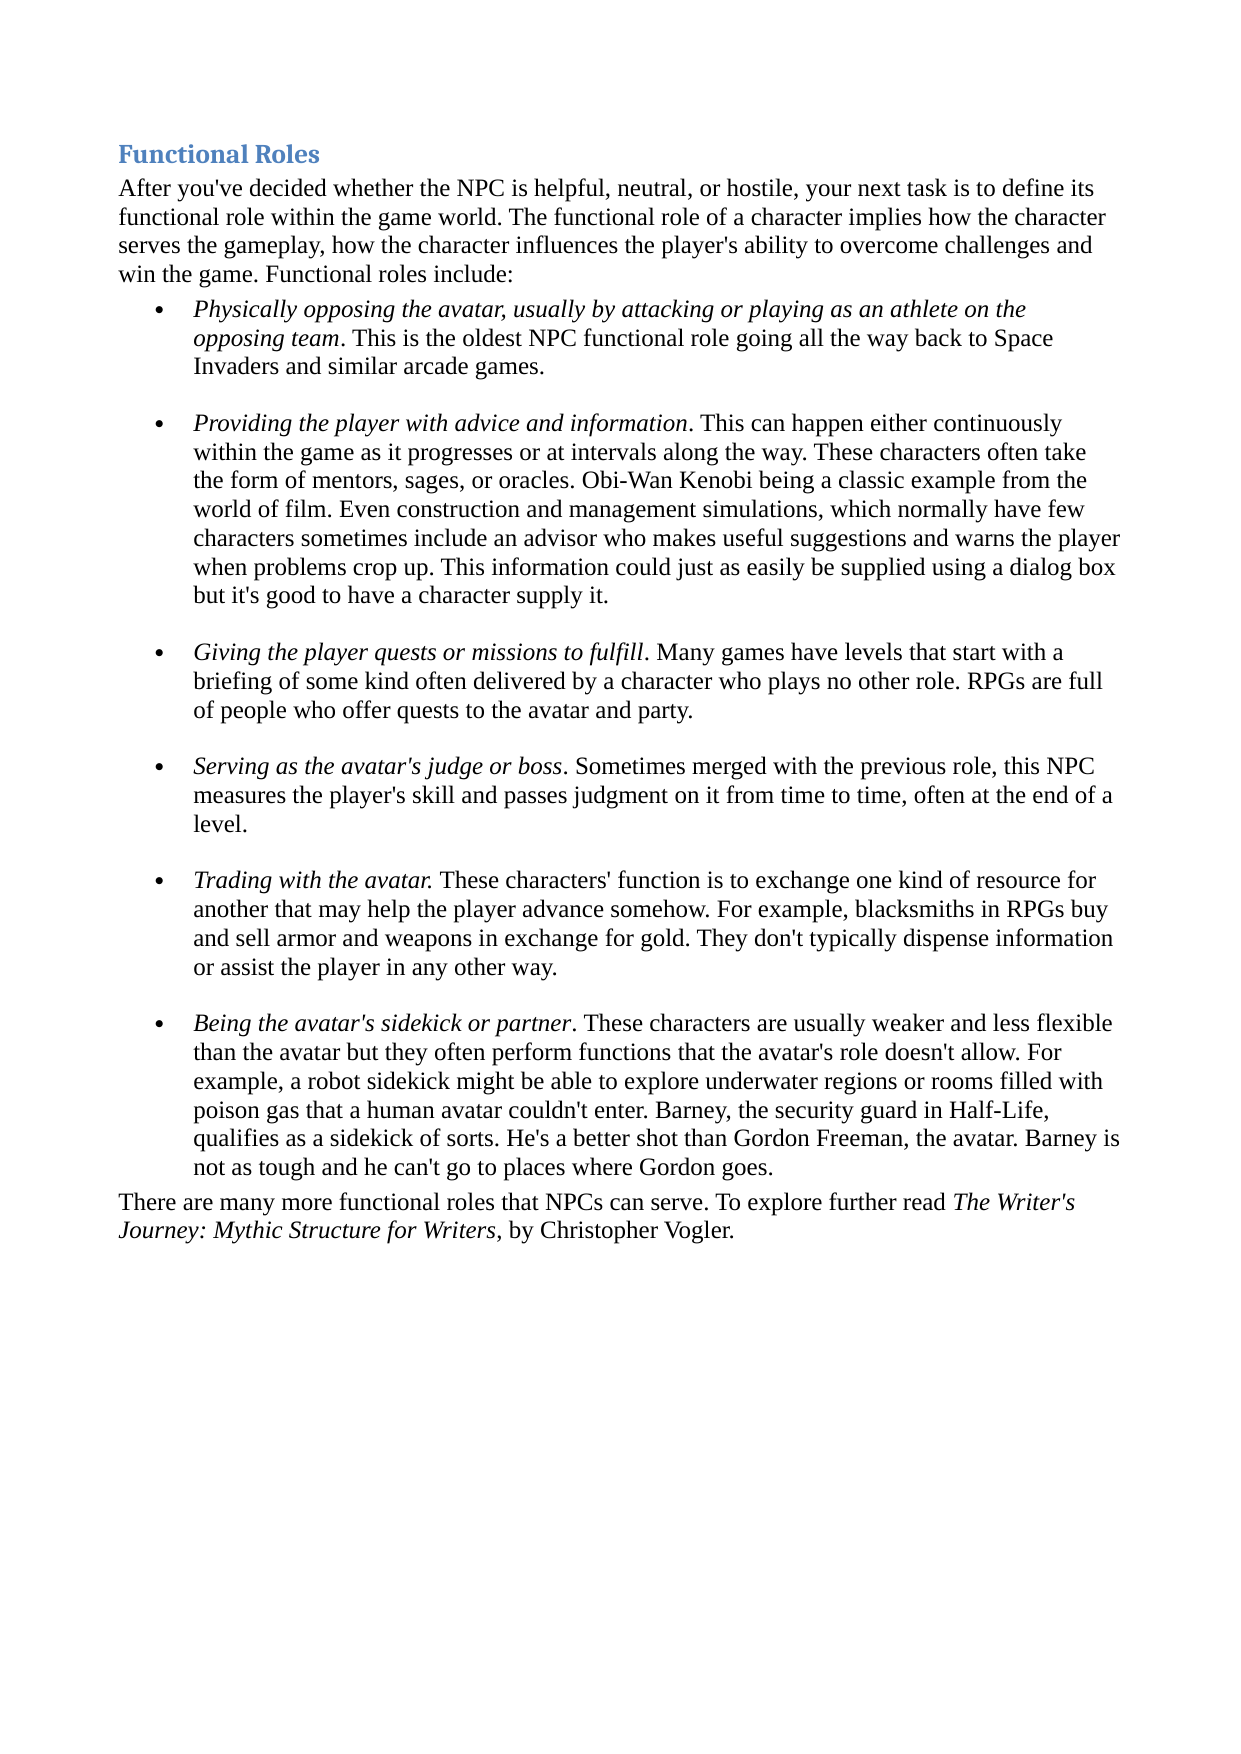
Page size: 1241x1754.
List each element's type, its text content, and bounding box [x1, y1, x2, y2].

list Trading with the avatar. These characters' function is to exchange one kind of resource for another that may help the player advance somehow. For example, blacksmiths in RPGs buy and sell armor and weapons in exchange for gold. They don't typically dispense information or assist the player in any other way. [156, 866, 1122, 981]
list Giving the player quests or missions to fulfill. Many games have levels that start with a briefing of some kind often delivered by a character who plays no other role. RPGs are full of people who offer quests to the avatar and party. [156, 637, 1122, 723]
text After you've decided whether the NPC is helpful, neutral, or hostile, your next task is to define its functional role within the game world. The functional role of a character implies how the character serves the gameplay, how the character influences the player's ability to overcome challenges and win the game. Functional roles include: [118, 173, 1122, 288]
list Physically opposing the avatar, usually by attacking or playing as an athlete on the opposing team. This is the oldest NPC functional role going all the way back to Space Invaders and similar arcade games. [156, 294, 1122, 380]
text There are many more functional roles that NPCs can serve. To explore further read The Writer's Journey: Mythic Structure for Writers, by Christopher Vogler. [118, 1187, 1122, 1244]
list Being the avatar's sidekick or partner. These characters are usually weaker and less flexible than the avatar but they often perform functions that the avatar's role doesn't allow. For example, a robot sidekick might be able to explore underwater regions or rooms filled with poison gas that a human avatar couldn't enter. Barney, the security guard in Half-Life, qualifies as a sidekick of sorts. He's a better shot than Gordon Freeman, the avatar. Barney is not as tough and he can't go to places where Gordon goes. [156, 1008, 1122, 1181]
subtitle Functional Roles [118, 139, 1122, 170]
list Serving as the avatar's judge or boss. Sometimes merged with the previous role, this NPC measures the player's skill and passes judgment on it from time to time, often at the end of a level. [156, 751, 1122, 838]
list Providing the player with advice and information. This can happen either continuously within the game as it progresses or at intervals along the way. These characters often take the form of mentors, sages, or oracles. Obi-Wan Kenobi being a classic example from the world of film. Even construction and management simulations, which normally have few characters sometimes include an advisor who makes useful suggestions and warns the player when problems crop up. This information could just as easily be supplied using a dialog box but it's good to have a character supply it. [156, 408, 1122, 609]
